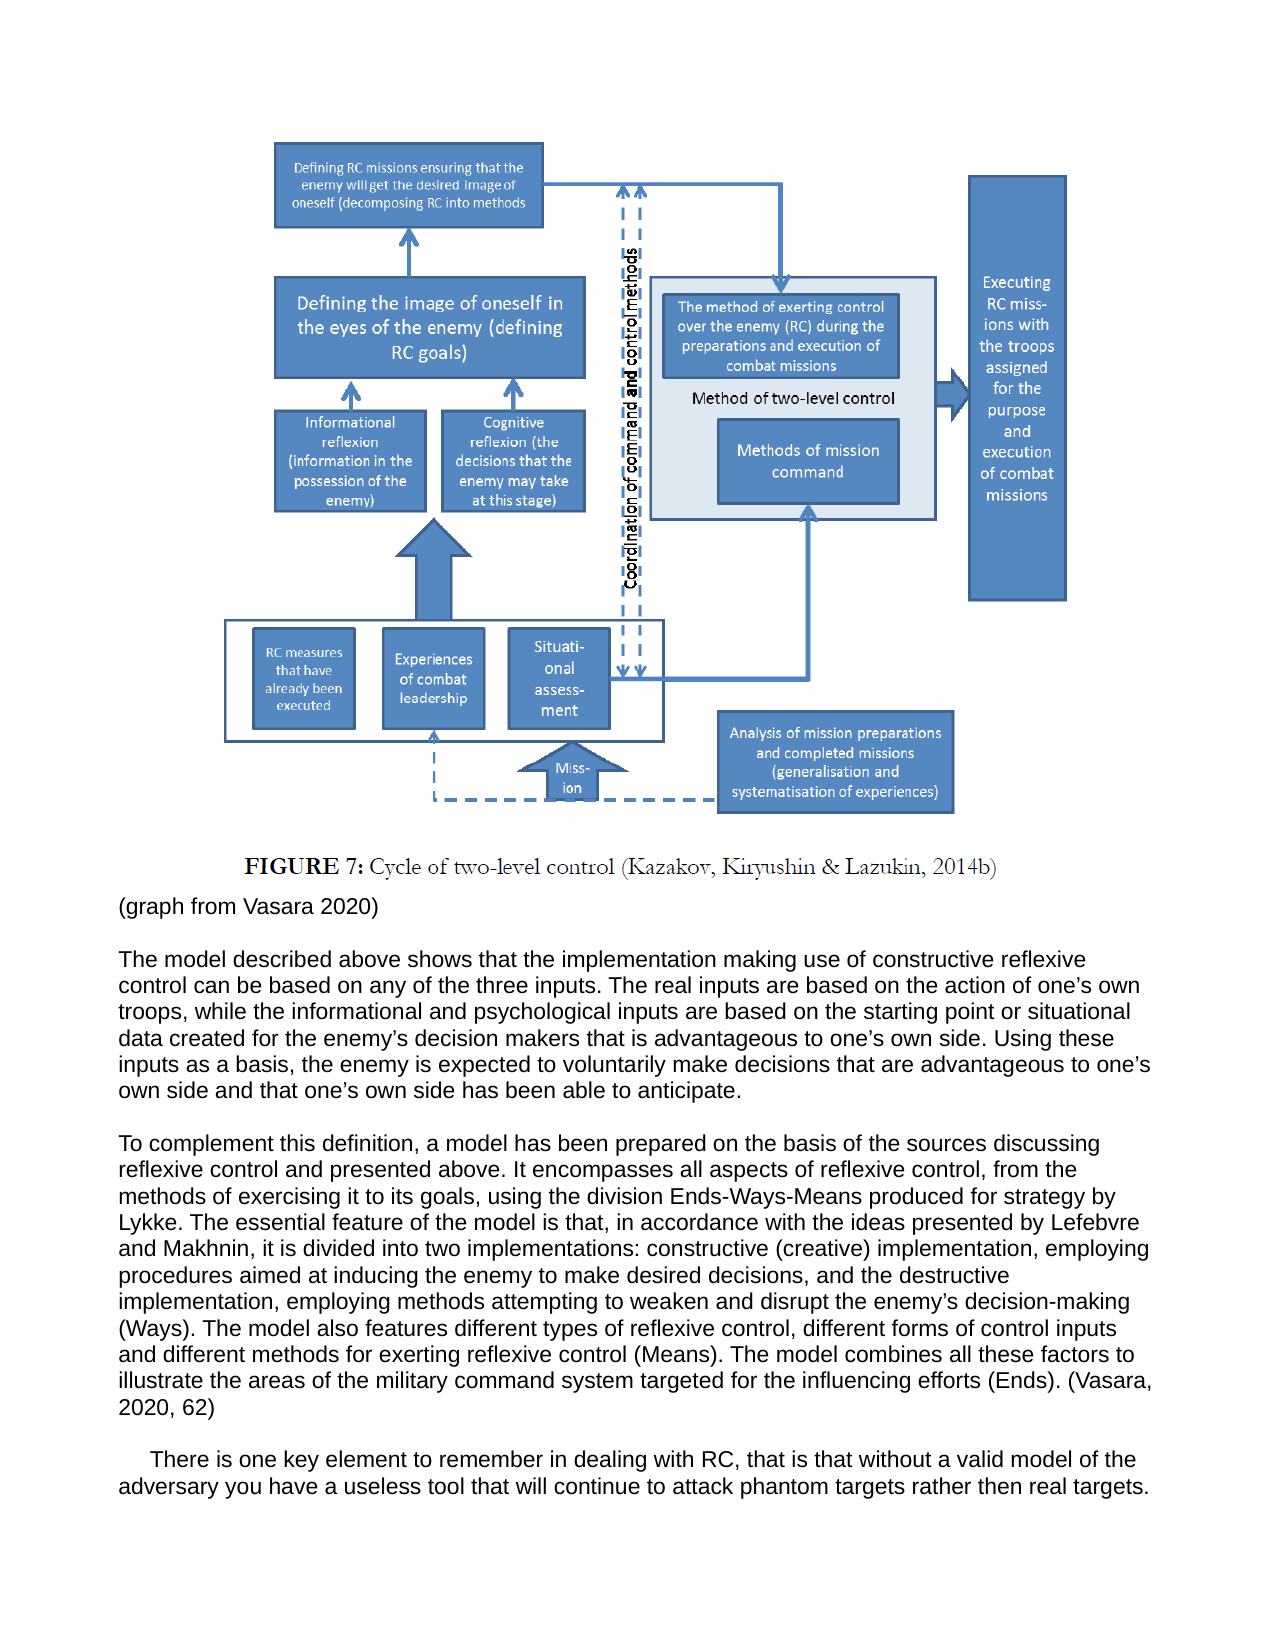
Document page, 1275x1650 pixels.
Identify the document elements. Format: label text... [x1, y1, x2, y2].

text To complement this definition, a model has been prepared on the basis of the sources discussing reflexive control and presented above. It encompasses all aspects of reflexive control, from the methods of exercising it to its goals, using the division Ends-Ways-Means produced for strategy by Lykke. The essential feature of the model is that, in accordance with the ideas presented by Lefebvre and Makhnin, it is divided into two implementations: constructive (creative) implementation, employing procedures aimed at inducing the enemy to make desired decisions, and the destructive implementation, employing methods attempting to weaken and disrupt the enemy’s decision-making (Ways). The model also features different types of reflexive control, different forms of control inputs and different methods for exerting reflexive control (Means). The model combines all these factors to illustrate the areas of the military command system targeted for the influencing efforts (Ends). (Vasara, 2020, 62) [118, 1130, 1157, 1420]
picture [167, 118, 1108, 893]
text There is one key element to remember in dealing with RC, that is that without a valid model of the adversary you have a useless tool that will continue to attack phantom targets rather then real targets. [118, 1446, 1157, 1499]
text The model described above shows that the implementation making use of constructive reflexive control can be based on any of the three inputs. The real inputs are based on the action of one’s own troops, while the informational and psychological inputs are based on the starting point or situational data created for the enemy’s decision makers that is advantageous to one’s own side. Using these inputs as a basis, the enemy is expected to voluntarily make decisions that are advantageous to one’s own side and that one’s own side has been able to anticipate. [118, 946, 1157, 1104]
text (graph from Vasara 2020) [118, 118, 1157, 919]
